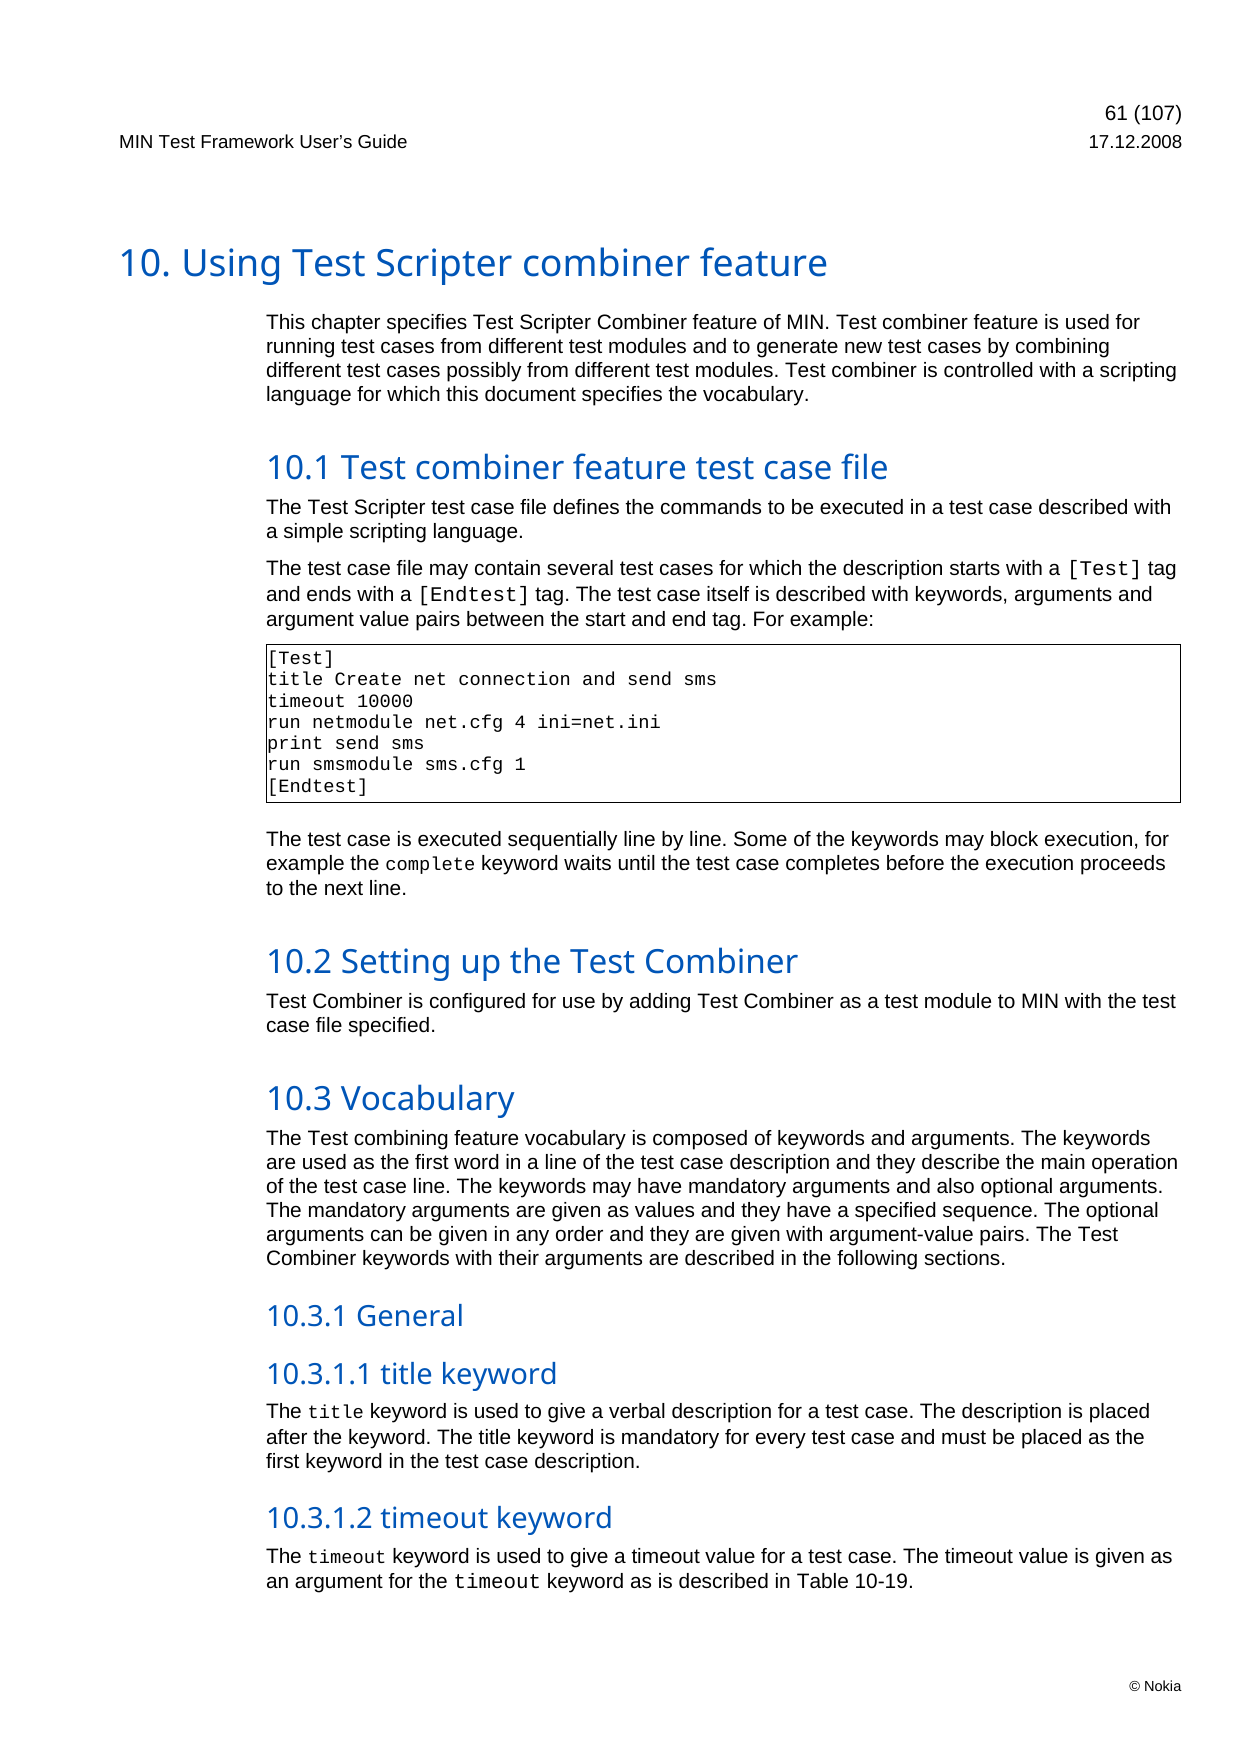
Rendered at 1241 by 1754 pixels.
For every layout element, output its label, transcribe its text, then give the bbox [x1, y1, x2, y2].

text run netmodule net.cfg 4 ini=net.ini [267, 707, 1180, 729]
text timeout 10000 [267, 686, 1180, 707]
subtitle Using Test Scripter combiner feature [118, 236, 1181, 287]
text The title keyword is used to give a verbal description for a test case. The description is placed after the keyword. The title keyword is mandatory for every test case and must be placed as the first keyword in the test case description. [266, 1399, 1181, 1472]
text title Create net connection and send sms [267, 665, 1180, 686]
text This chapter specifies Test Scripter Combiner feature of MIN. Test combiner feature is used for running test cases from different test modules and to generate new test cases by combining different test cases possibly from different test modules. Test combiner is controlled with a scripting language for which this document specifies the vocabulary. [266, 310, 1181, 406]
subtitle Vocabulary [266, 1074, 1181, 1120]
text Test Combiner is configured for use by adding Test Combiner as a test module to MIN with the test case file specified. [266, 989, 1181, 1037]
text The Test Scripter test case file defines the commands to be executed in a test case described with a simple scripting language. [266, 495, 1181, 543]
subtitle Test combiner feature test case file [266, 443, 1181, 489]
subtitle timeout keyword [266, 1497, 1181, 1537]
text The test case file may contain several test cases for which the description starts with a [Test] tag and ends with a [Endtest] tag. The test case itself is described with keywords, arguments and argument value pairs between the start and end tag. For example: [266, 556, 1181, 631]
text The test case is executed sequentially line by line. Some of the keywords may block execution, for example the complete keyword waits until the test case completes before the execution proceeds to the next line. [266, 827, 1181, 900]
text print send sms [267, 729, 1180, 750]
subtitle Setting up the Test Combiner [266, 937, 1181, 983]
text run smsmodule sms.cfg 1 [267, 750, 1180, 771]
text The Test combining feature vocabulary is composed of keywords and arguments. The keywords are used as the first word in a line of the test case description and they describe the main operation of the test case line. The keywords may have mandatory arguments and also optional arguments. The mandatory arguments are given as values and they have a specified sequence. The optional arguments can be given in any order and they are given with argument-value pairs. The Test Combiner keywords with their arguments are described in the following sections. [266, 1126, 1181, 1270]
subtitle title keyword [266, 1353, 1181, 1393]
text [Endtest] [267, 771, 1180, 802]
text [Test] [267, 645, 1180, 665]
text The timeout keyword is used to give a timeout value for a test case. The timeout value is given as an argument for the timeout keyword as is described in Table 10-19. [266, 1543, 1181, 1594]
subtitle General [266, 1295, 1181, 1335]
